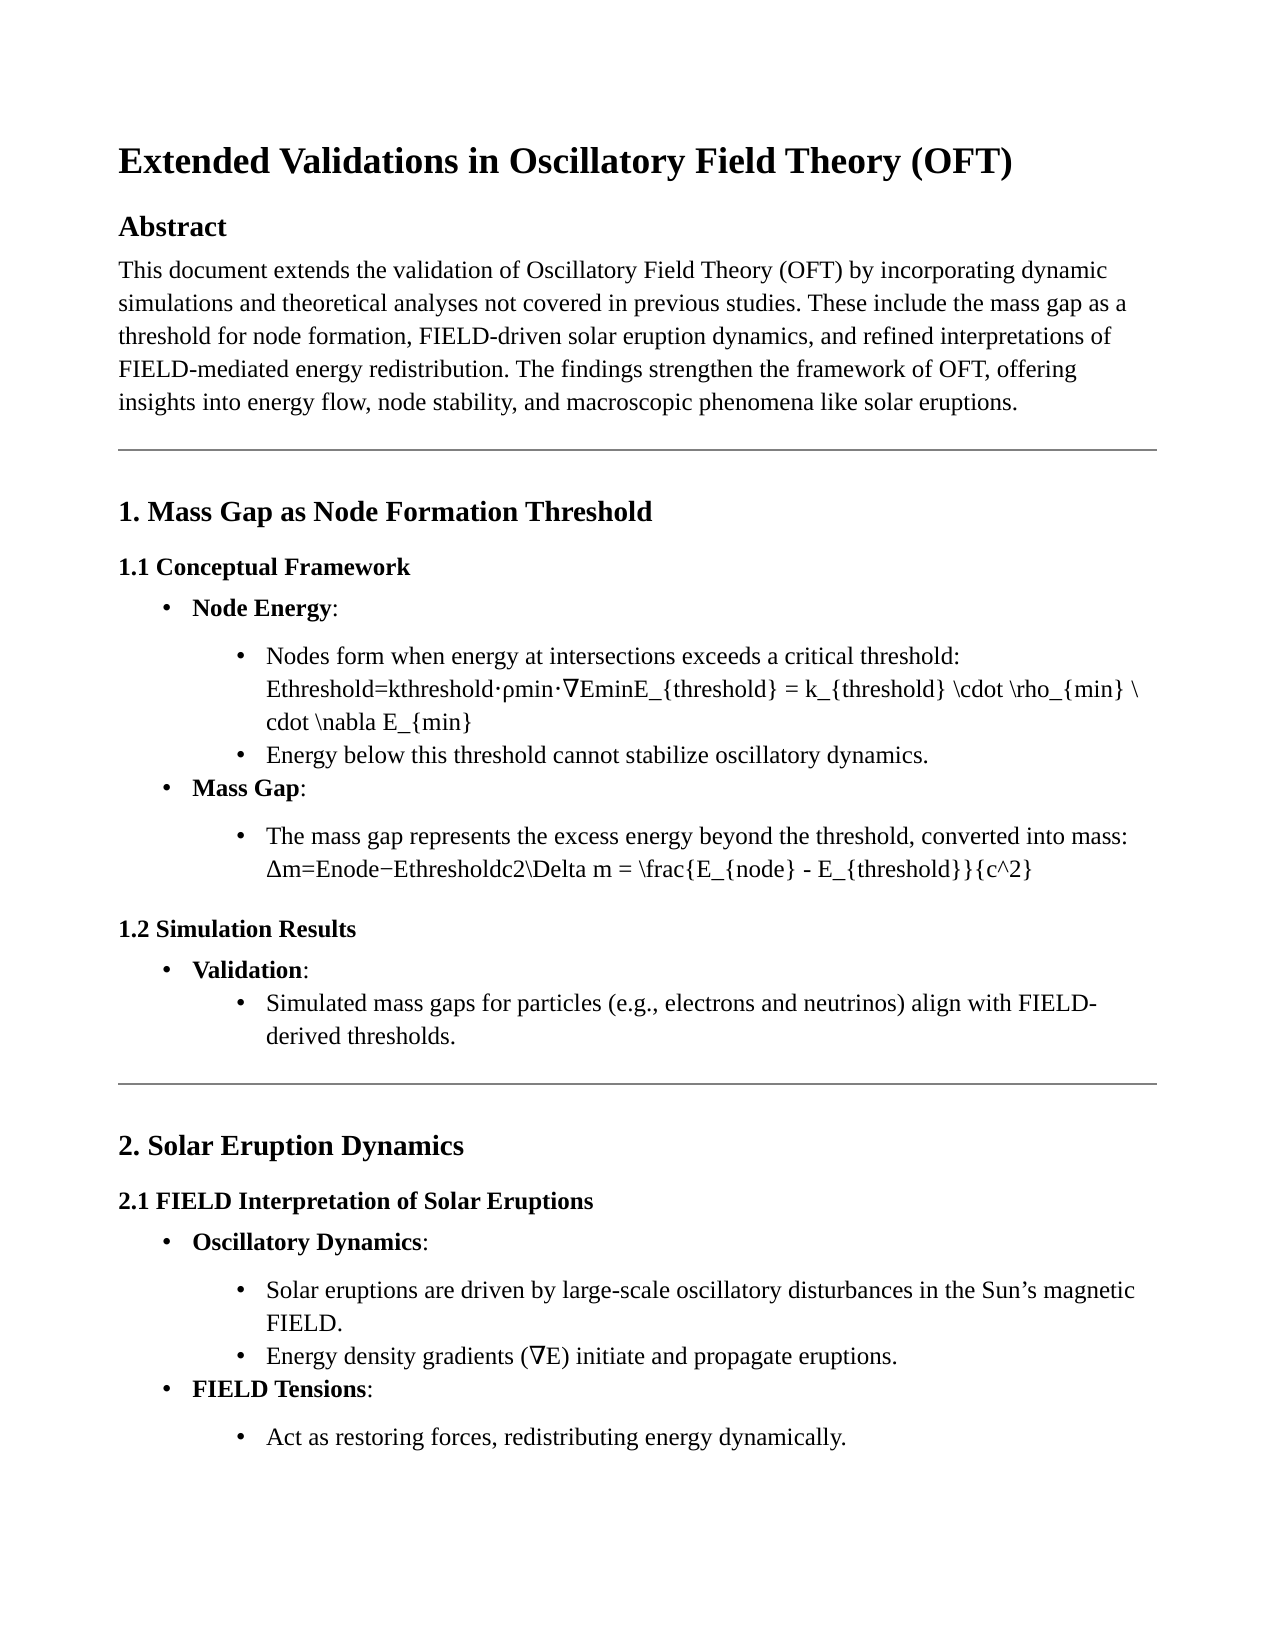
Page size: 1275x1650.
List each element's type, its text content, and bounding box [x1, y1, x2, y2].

list Solar eruptions are driven by large-scale oscillatory disturbances in the Sun’s magnetic FIELD. [236, 1275, 1157, 1337]
list Mass Gap: [162, 773, 1157, 802]
list FIELD Tensions: [162, 1374, 1157, 1403]
list Energy below this threshold cannot stabilize oscillatory dynamics. [236, 740, 1157, 769]
list Act as restoring forces, redistributing energy dynamically. [236, 1422, 1157, 1451]
list Validation: [162, 955, 1157, 984]
text This document extends the validation of Oscillatory Field Theory (OFT) by incorporating dynamic simulations and theoretical analyses not covered in previous studies. These include the mass gap as a threshold for node formation, FIELD-driven solar eruption dynamics, and refined interpretations of FIELD-mediated energy redistribution. The findings strengthen the framework of OFT, offering insights into energy flow, node stability, and macroscopic phenomena like solar eruptions. [118, 255, 1157, 416]
list Simulated mass gaps for particles (e.g., electrons and neutrinos) align with FIELD-derived thresholds. [236, 988, 1157, 1050]
subtitle 1.2 Simulation Results [118, 914, 1157, 943]
list Energy density gradients (∇E) initiate and propagate eruptions. [236, 1341, 1157, 1370]
list Oscillatory Dynamics: [162, 1227, 1157, 1256]
subtitle 1. Mass Gap as Node Formation Threshold [118, 494, 1157, 527]
subtitle 2.1 FIELD Interpretation of Solar Eruptions [118, 1186, 1157, 1215]
subtitle 2. Solar Eruption Dynamics [118, 1128, 1157, 1161]
list The mass gap represents the excess energy beyond the threshold, converted into mass: Δm=Enode−Ethresholdc2\Delta m = \frac{E_{node} - E_{threshold}}{c^2} [236, 821, 1157, 883]
subtitle Extended Validations in Oscillatory Field Theory (OFT) [118, 139, 1157, 182]
subtitle 1.1 Conceptual Framework [118, 552, 1157, 581]
list Nodes form when energy at intersections exceeds a critical threshold: Ethreshold=kthreshold⋅ρmin⋅∇EminE_{threshold} = k_{threshold} \cdot \rho_{min} \cdot \nabla E_{min} [236, 641, 1157, 736]
subtitle Abstract [118, 209, 1157, 243]
list Node Energy: [162, 593, 1157, 622]
